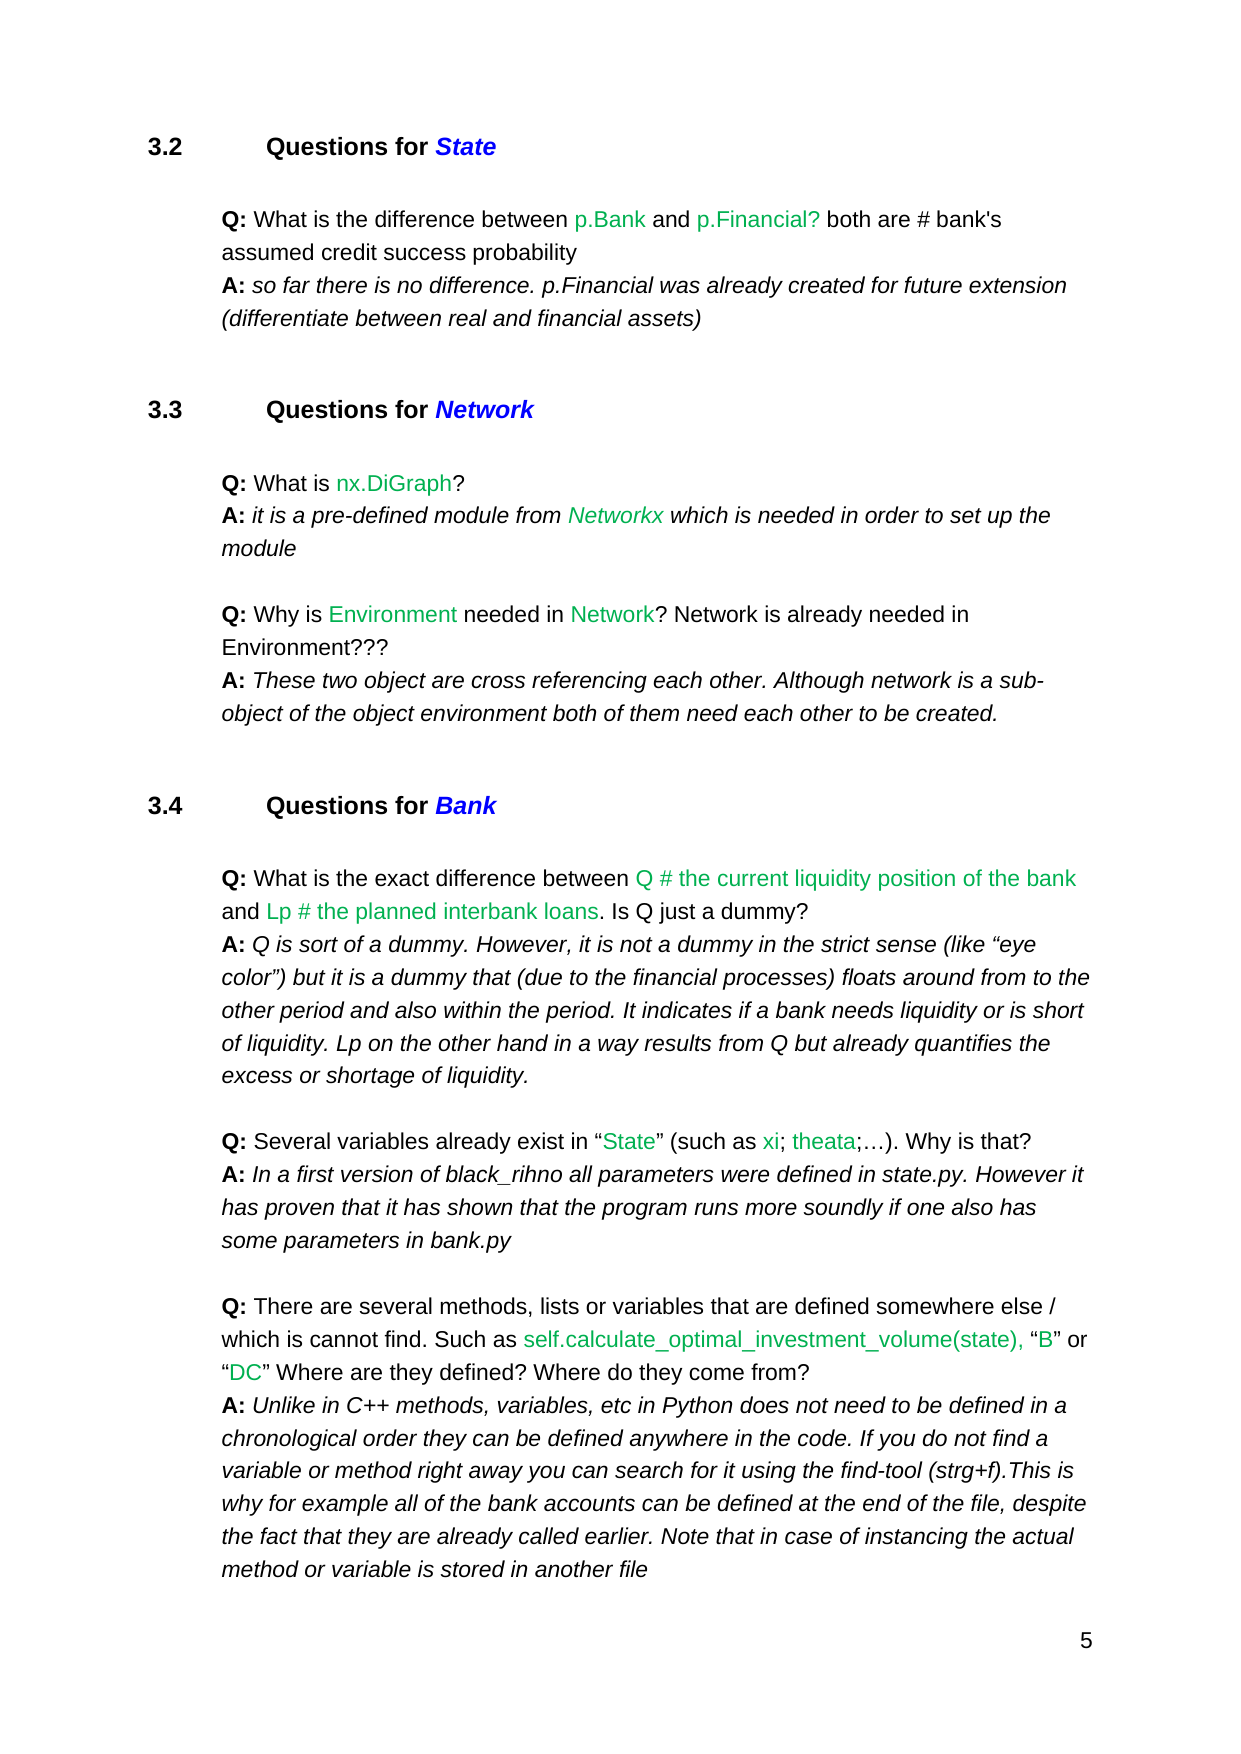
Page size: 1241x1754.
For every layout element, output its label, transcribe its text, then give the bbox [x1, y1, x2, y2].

text Q: What is the exact difference between Q # the current liquidity position of the bank [221, 865, 1093, 891]
text A: so far there is no difference. p.Financial was already created for future extension (differentiate between real and financial assets) [221, 272, 1093, 331]
text A: In a first version of black_rihno all parameters were defined in state.py. However it has proven that it has shown that the program runs more soundly if one also has some parameters in bank.py [221, 1161, 1093, 1253]
text and Lp # the planned interbank loans. Is Q just a dummy? [221, 898, 1093, 924]
text Q: Why is Environment needed in Network? Network is already needed in Environment??? [221, 601, 1093, 661]
text Q: There are several methods, lists or variables that are defined somewhere else / which is cannot find. Such as self.calculate_optimal_investment_volume(state), “B” or “DC” Where are they defined? Where do they come from? [221, 1293, 1093, 1385]
subtitle Questions for Bank [148, 791, 1093, 819]
text Q: What is the difference between p.Bank and p.Financial? both are # bank's assumed credit success probability [221, 206, 1093, 265]
text A: it is a pre-defined module from Networkx which is needed in order to set up the module [221, 502, 1093, 562]
subtitle Questions for State [148, 132, 1093, 160]
text Q: What is nx.DiGraph? [148, 469, 1093, 496]
text A: Unlike in C++ methods, variables, etc in Python does not need to be defined in a chronological order they can be defined anywhere in the code. If you do not find a variable or method right away you can search for it using the find-tool (strg+f).This is why for example all of the bank accounts can be defined at the end of the file, despite the fact that they are already called earlier. Note that in case of instancing the actual method or variable is stored in another file [221, 1392, 1093, 1583]
text Q: Several variables already exist in “State” (such as xi; theata;…). Why is that? [148, 1128, 1093, 1155]
subtitle Questions for Network [148, 395, 1093, 424]
text A: These two object are cross referencing each other. Although network is a sub-object of the object environment both of them need each other to be created. [221, 667, 1093, 726]
text A: Q is sort of a dummy. However, it is not a dummy in the strict sense (like “eye color”) but it is a dummy that (due to the financial processes) floats around from to the other period and also within the period. It indicates if a bank needs liquidity or is short of liquidity. Lp on the other hand in a way results from Q but already quantifies the excess or shortage of liquidity. [221, 931, 1093, 1089]
